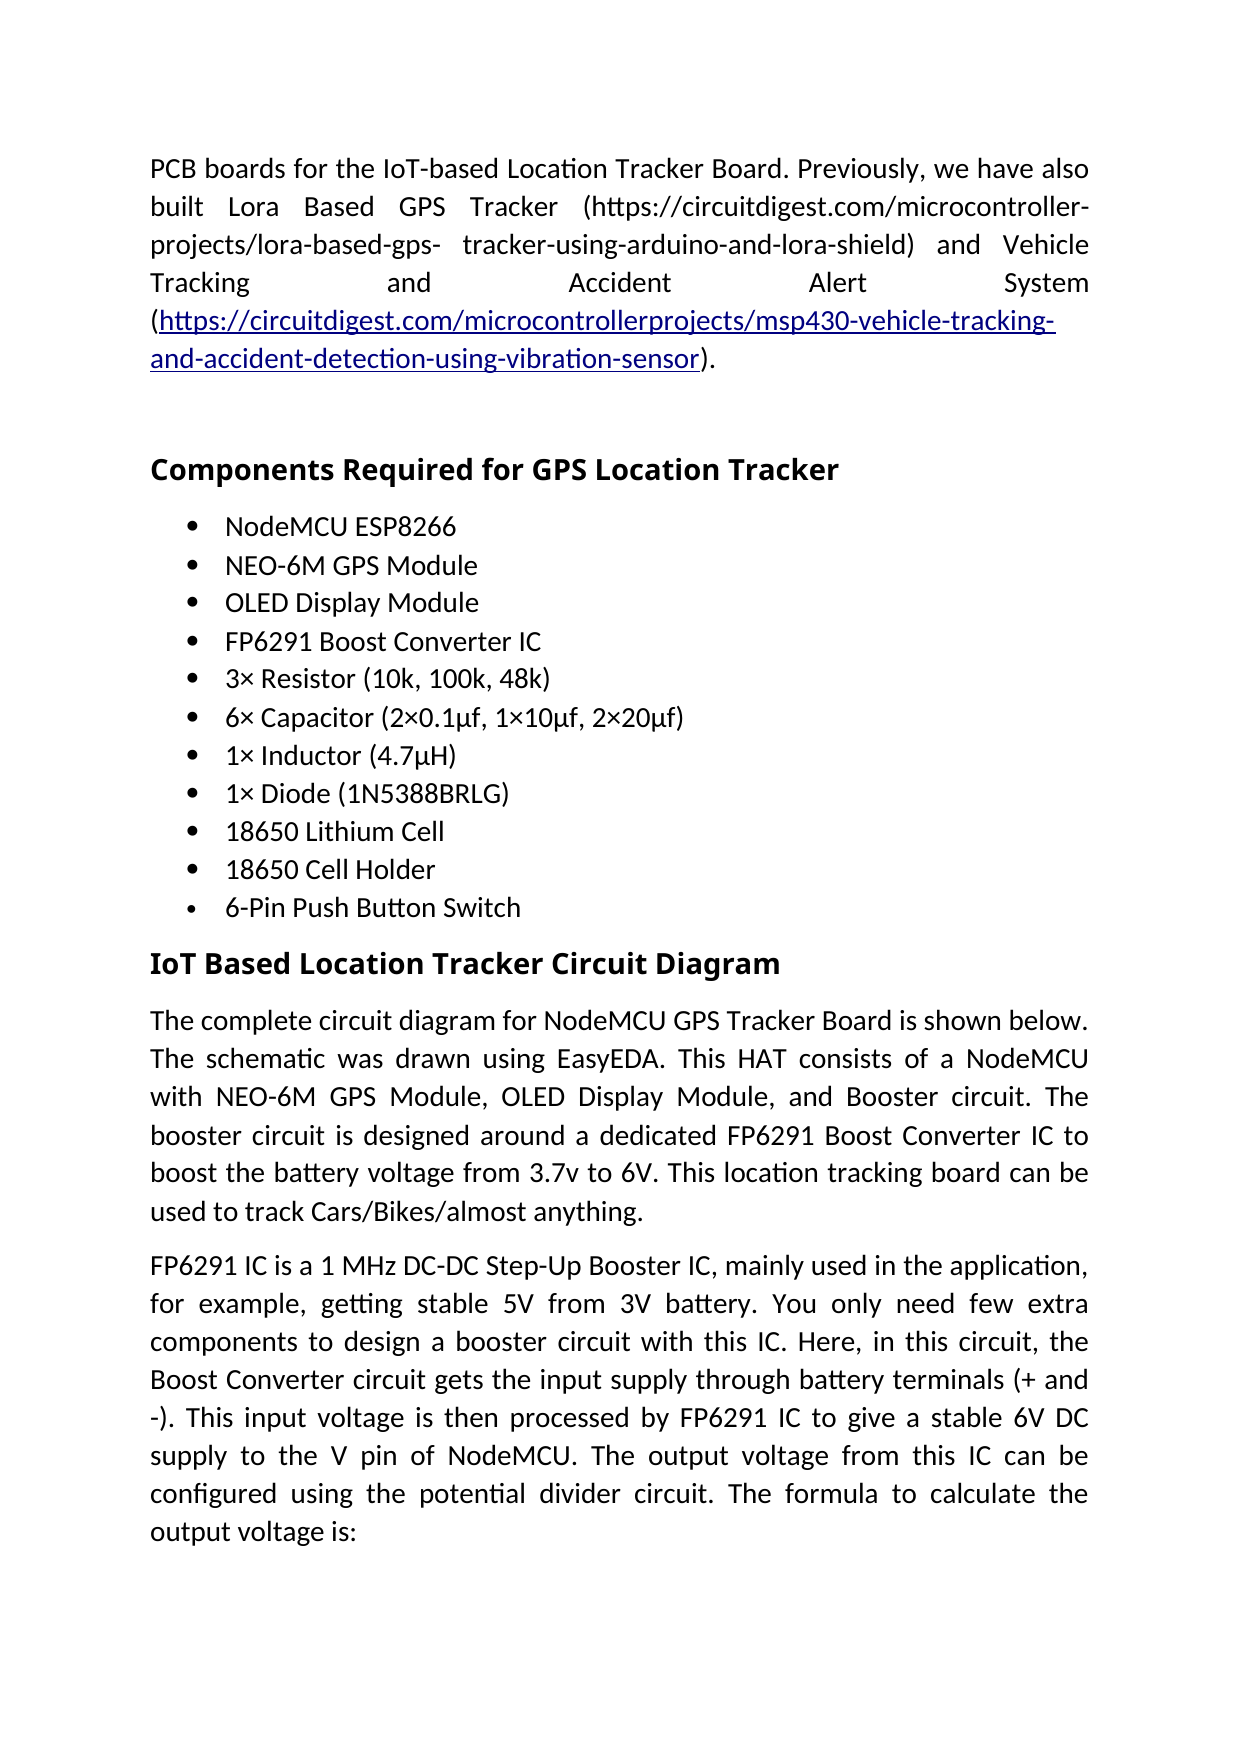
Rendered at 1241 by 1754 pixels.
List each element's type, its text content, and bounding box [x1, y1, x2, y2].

list NodeMCU ESP8266 [187, 508, 1090, 544]
text PCB boards for the IoT-based Location Tracker Board. Previously, we have also built Lora Based GPS Tracker (https://circuitdigest.com/microcontroller-projects/lora-based-gps- tracker-using-arduino-and-lora-shield) and Vehicle Tracking and Accident Alert System (https://circuitdigest.com/microcontrollerprojects/msp430-vehicle-tracking-and-accident-detection-using-vibration-sensor). [150, 150, 1090, 376]
text FP6291 IC is a 1 MHz DC-DC Step-Up Booster IC, mainly used in the application, for example, getting stable 5V from 3V battery. You only need few extra components to design a booster circuit with this IC. Here, in this circuit, the Boost Converter circuit gets the input supply through battery terminals (+ and -). This input voltage is then processed by FP6291 IC to give a stable 6V DC supply to the V pin of NodeMCU. The output voltage from this IC can be configured using the potential divider circuit. The formula to calculate the output voltage is: [150, 1247, 1090, 1549]
list 3× Resistor (10k, 100k, 48k) [187, 661, 1090, 696]
text Components Required for GPS Location Tracker [150, 449, 1090, 489]
list 6-Pin Push Button Switch [187, 889, 1090, 924]
list 18650 Lithium Cell [187, 813, 1090, 848]
list 1× Diode (1N5388BRLG) [187, 775, 1090, 810]
list OLED Display Module [187, 584, 1090, 620]
list 1× Inductor (4.7µH) [187, 737, 1090, 772]
list 18650 Cell Holder [187, 851, 1090, 886]
list FP6291 Boost Converter IC [187, 623, 1090, 658]
list 6× Capacitor (2×0.1µf, 1×10µf, 2×20µf) [187, 699, 1090, 734]
list NEO-6M GPS Module [187, 547, 1090, 582]
text The complete circuit diagram for NodeMCU GPS Tracker Board is shown below. The schematic was drawn using EasyEDA. This HAT consists of a NodeMCU with NEO-6M GPS Module, OLED Display Module, and Booster circuit. The booster circuit is designed around a dedicated FP6291 Boost Converter IC to boost the battery voltage from 3.7v to 6V. This location tracking board can be used to track Cars/Bikes/almost anything. [150, 1002, 1090, 1228]
text IoT Based Location Tracker Circuit Diagram [150, 943, 1090, 983]
